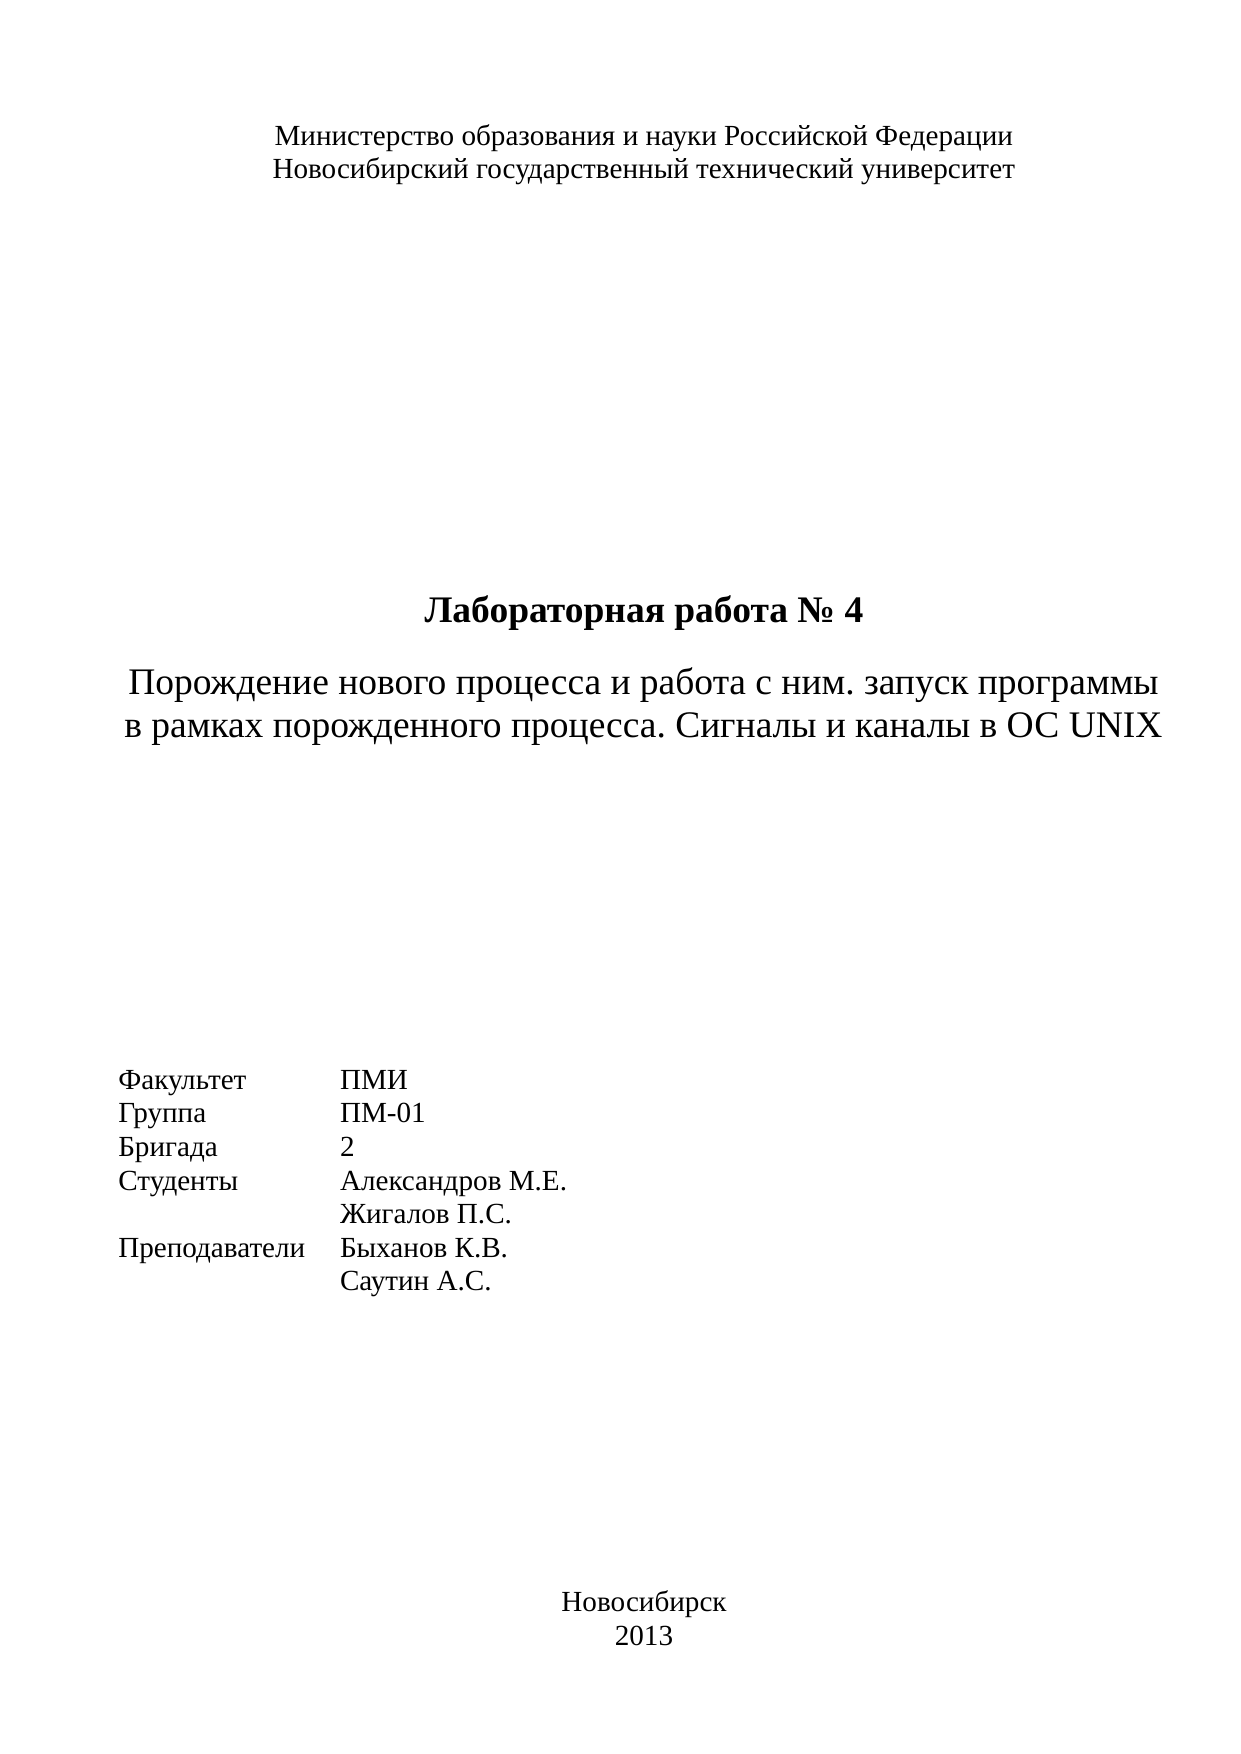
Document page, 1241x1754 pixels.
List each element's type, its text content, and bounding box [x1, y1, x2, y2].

text Новосибирск [118, 1584, 1169, 1618]
text Бригада 2 [118, 1129, 1169, 1163]
text Саутин А.С. [118, 1263, 1169, 1297]
text Преподаватели Быханов К.В. [118, 1230, 1169, 1263]
text Лабораторная работа № 4 [118, 588, 1169, 631]
text 2013 [118, 1618, 1169, 1651]
text Новосибирский государственный технический университет [118, 152, 1169, 185]
text Группа ПМ-01 [118, 1096, 1169, 1129]
text Студенты Александров М.Е. [118, 1163, 1169, 1196]
text Факультет ПМИ [118, 1062, 1169, 1096]
text Жигалов П.С. [118, 1196, 1169, 1230]
text Порождение нового процесса и работа с ним. запуск программы в рамках порожденного процесса. Сигналы и каналы в ОС UNIX [118, 659, 1169, 746]
text Министерство образования и науки Российской Федерации [118, 118, 1169, 152]
